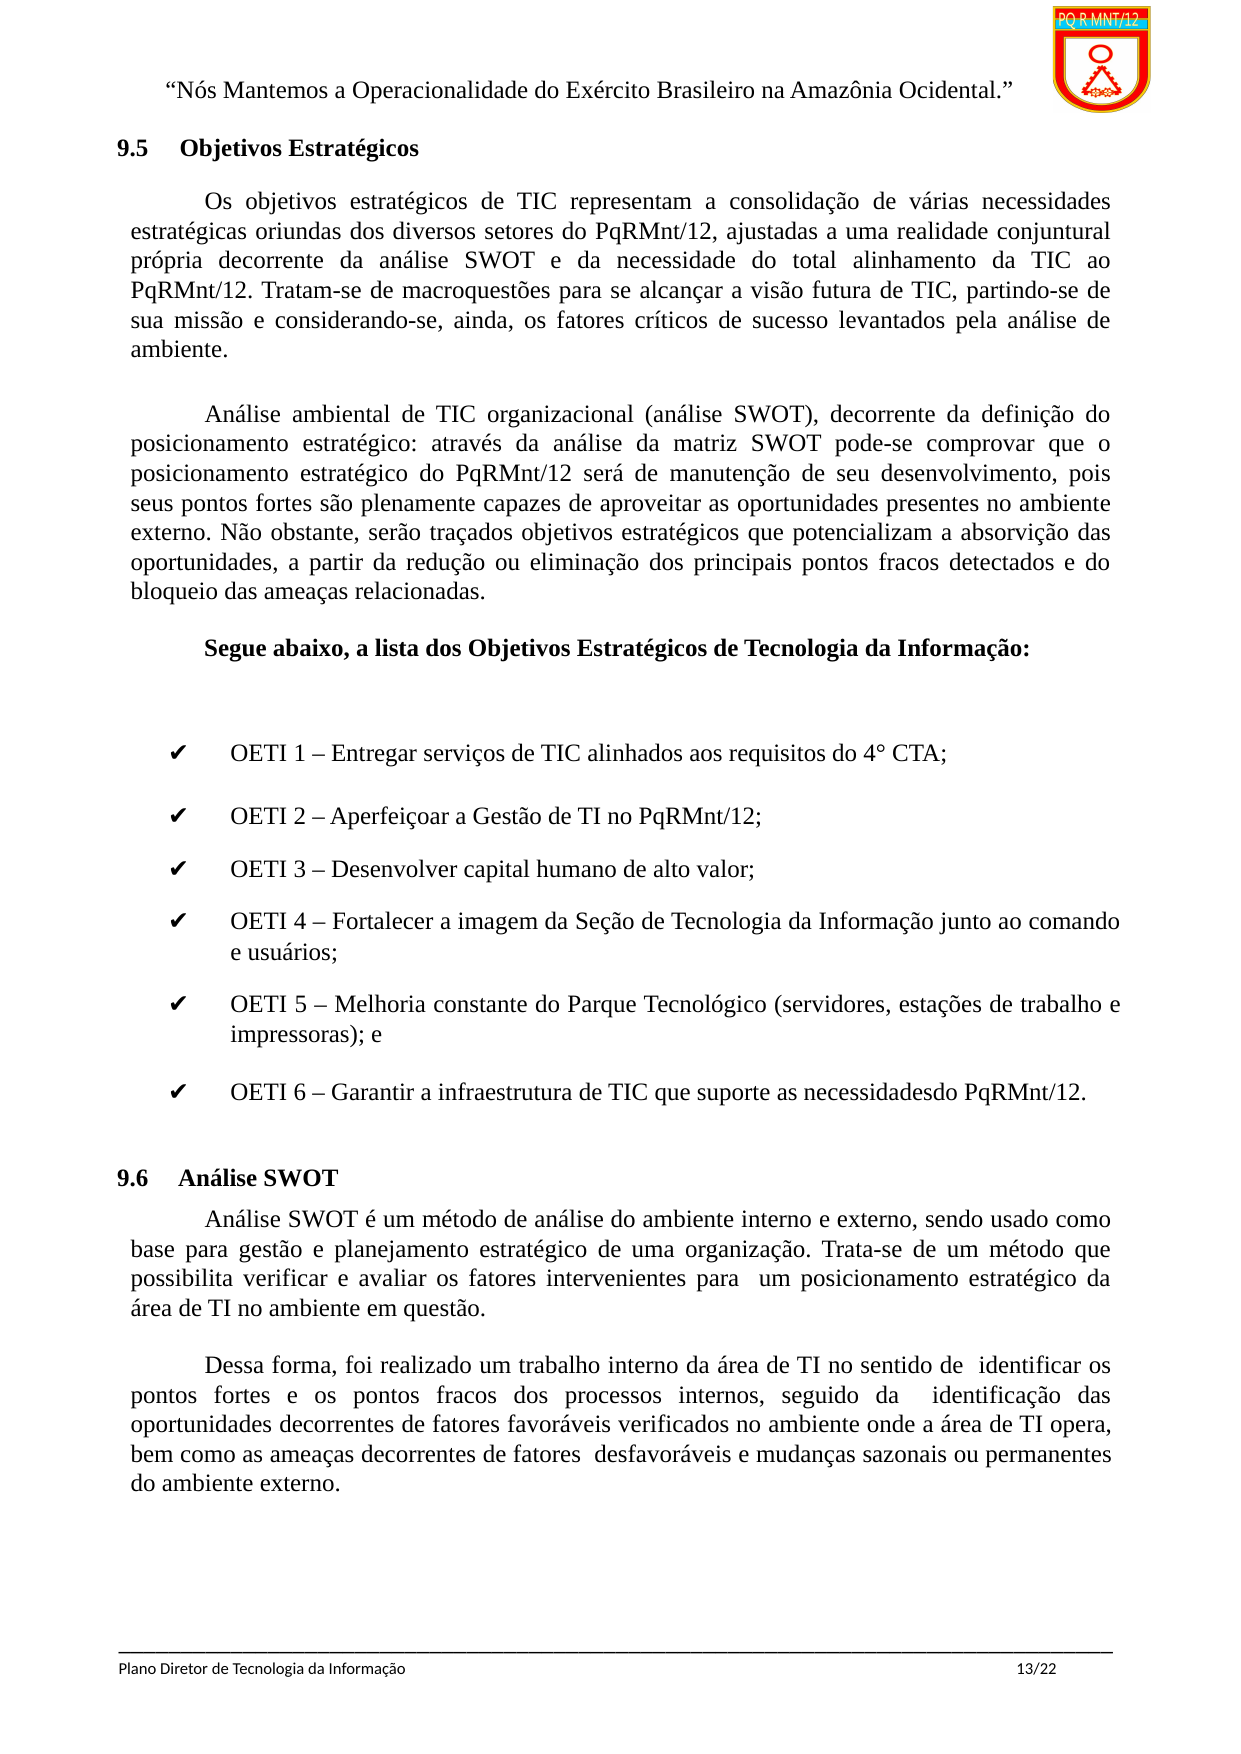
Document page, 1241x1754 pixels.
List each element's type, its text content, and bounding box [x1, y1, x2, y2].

list OETI 6 – Garantir a infraestrutura de TIC que suporte as necessidadesdo PqRMnt/12. [230, 1076, 1122, 1107]
list OETI 4 – Fortalecer a imagem da Seção de Tecnologia da Informação junto ao comando e usuários; [168, 906, 1122, 966]
text Análise SWOT é um método de análise do ambiente interno e externo, sendo usado como base para gestão e planejamento estratégico de uma organização. Trata-se de um método que possibilita verificar e avaliar os fatores intervenientes para um posicionamento estratégico da área de TI no ambiente em questão. [130, 1204, 1112, 1322]
list OETI 5 – Melhoria constante do Parque Tecnológico (servidores, estações de trabalho e impressoras); e [168, 988, 1122, 1048]
list OETI 1 – Entregar serviços de TIC alinhados aos requisitos do 4° CTA; [230, 737, 1122, 767]
list OETI 2 – Aperfeiçoar a Gestão de TI no PqRMnt/12; [230, 800, 1122, 830]
subtitle 9.5 Objetivos Estratégicos [117, 133, 1123, 162]
picture [1052, 6, 1151, 113]
text Análise ambiental de TIC organizacional (análise SWOT), decorrente da definição do posicionamento estratégico: através da análise da matriz SWOT pode-se comprovar que o posicionamento estratégico do PqRMnt/12 será de manutenção de seu desenvolvimento, pois seus pontos fortes são plenamente capazes de aproveitar as oportunidades presentes no ambiente externo. Não obstante, serão traçados objetivos estratégicos que potencializam a absorvição das oportunidades, a partir da redução ou eliminação dos principais pontos fracos detectados e do bloqueio das ameaças relacionadas. [130, 399, 1112, 605]
text Os objetivos estratégicos de TIC representam a consolidação de várias necessidades estratégicas oriundas dos diversos setores do PqRMnt/12, ajustadas a uma realidade conjuntural própria decorrente da análise SWOT e da necessidade do total alinhamento da TIC ao PqRMnt/12. Tratam-se de macroquestões para se alcançar a visão futura de TIC, partindo-se de sua missão e considerando-se, ainda, os fatores críticos de sucesso levantados pela análise de ambiente. [130, 186, 1112, 363]
list OETI 3 – Desenvolver capital humano de alto valor; [168, 853, 1122, 884]
subtitle 9.6 Análise SWOT [117, 1163, 1123, 1192]
text Segue abaixo, a lista dos Objetivos Estratégicos de Tecnologia da Informação: [130, 633, 1123, 662]
text Dessa forma, foi realizado um trabalho interno da área de TI no sentido de identificar os pontos fortes e os pontos fracos dos processos internos, seguido da identificação das oportunidades decorrentes de fatores favoráveis verificados no ambiente onde a área de TI opera, bem como as ameaças decorrentes de fatores desfavoráveis e mudanças sazonais ou permanentes do ambiente externo. [130, 1350, 1113, 1497]
